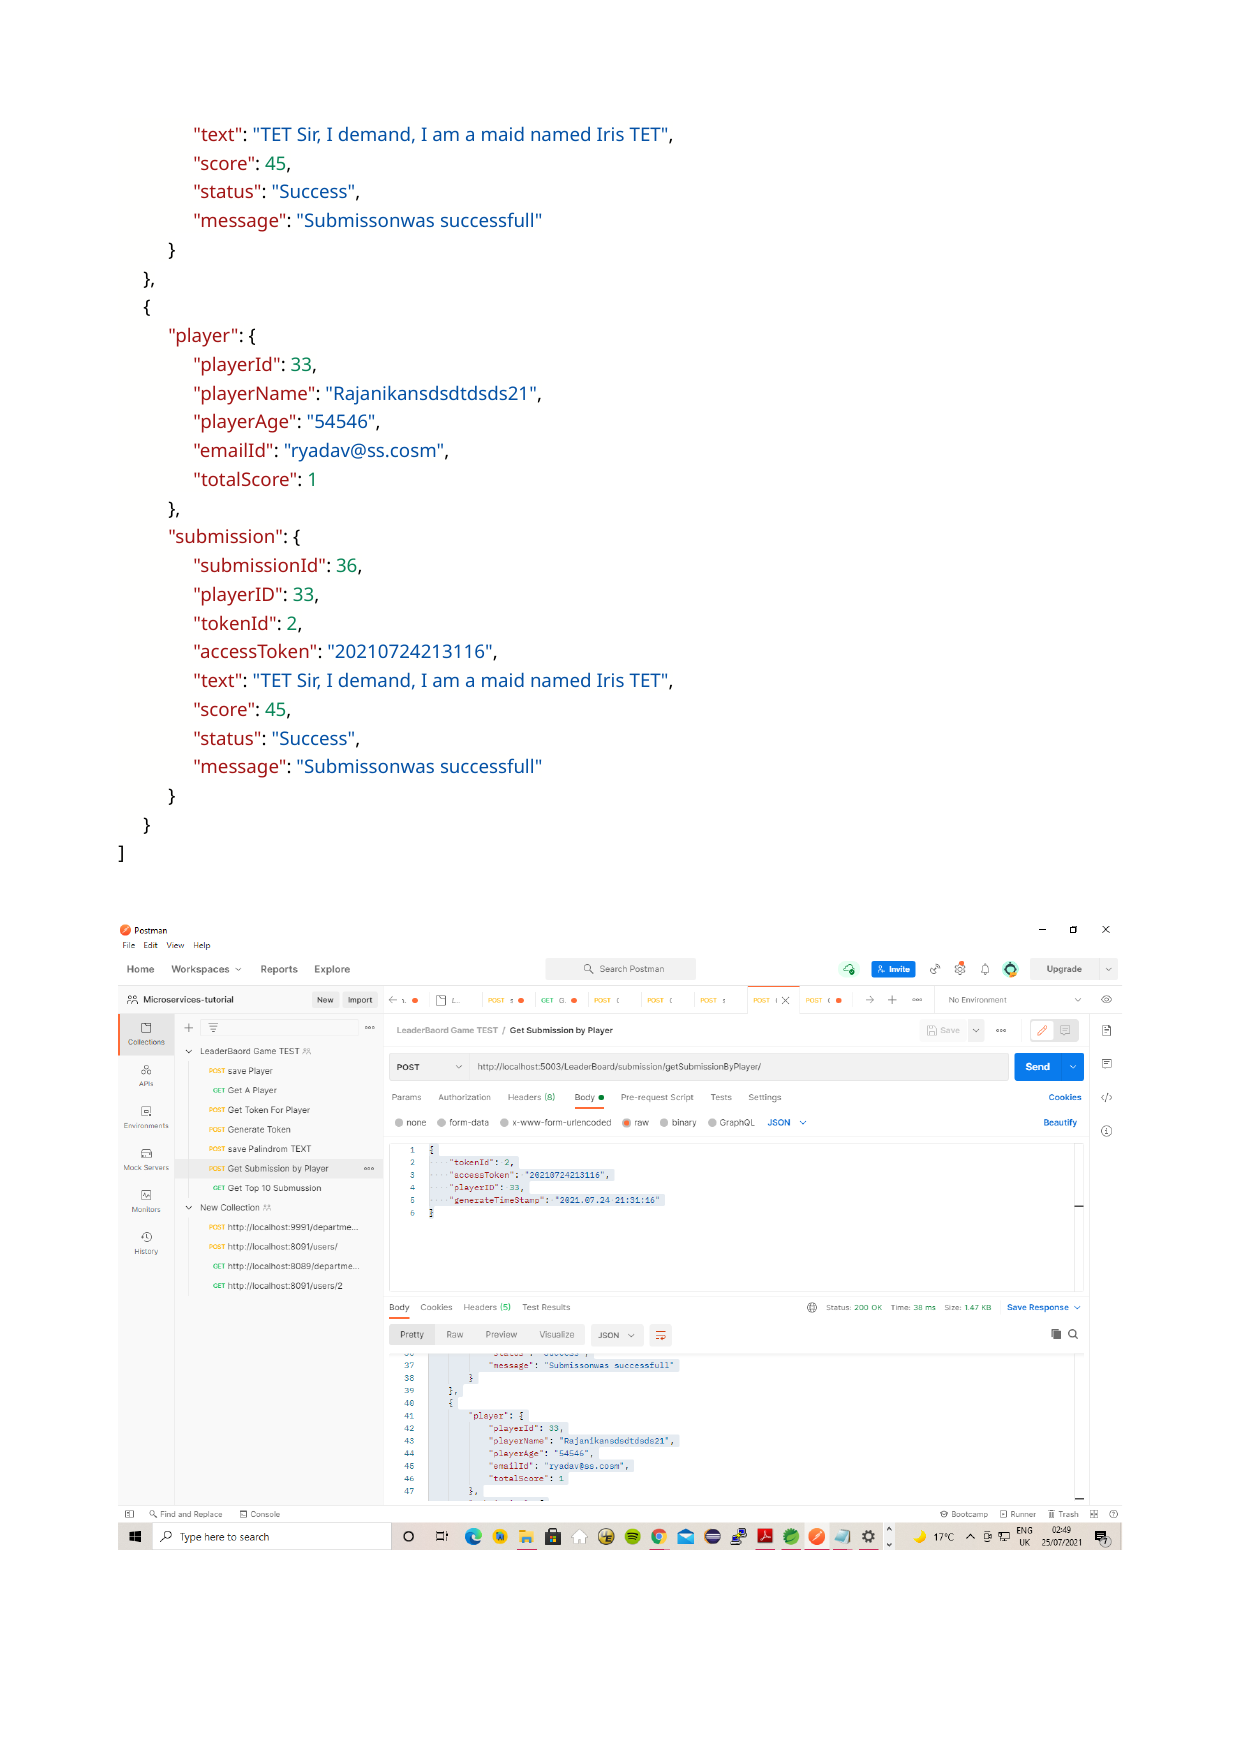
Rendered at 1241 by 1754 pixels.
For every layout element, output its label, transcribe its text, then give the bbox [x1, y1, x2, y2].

picture [118, 922, 1123, 1550]
text "tokenId": 2, [118, 607, 1122, 636]
text }, [118, 262, 1122, 291]
text "playerID": 33, [118, 578, 1122, 607]
text "accessToken": "20210724213116", [118, 636, 1122, 664]
text "score": 45, [118, 147, 1122, 176]
text "playerName": "Rajanikansdsdtdsds21", [118, 377, 1122, 406]
text "submissionId": 36, [118, 549, 1122, 578]
text "playerAge": "54546", [118, 406, 1122, 434]
text } [118, 779, 1122, 808]
text "emailId": "ryadav@ss.cosm", [118, 434, 1122, 463]
text "status": "Success", [118, 722, 1122, 751]
text "status": "Success", [118, 176, 1122, 204]
text ] [118, 837, 1122, 865]
text "score": 45, [118, 693, 1122, 722]
text "player": { [118, 319, 1122, 348]
text "playerId": 33, [118, 348, 1122, 377]
text "submission": { [118, 521, 1122, 549]
text } [118, 808, 1122, 837]
text "text": "TET Sir, I demand, I am a maid named Iris TET", [118, 118, 1122, 147]
text }, [118, 492, 1122, 521]
text "message": "Submissonwas successfull" [118, 204, 1122, 233]
text "totalScore": 1 [118, 463, 1122, 492]
text { [118, 291, 1122, 319]
text "message": "Submissonwas successfull" [118, 751, 1122, 779]
text } [118, 233, 1122, 262]
text "text": "TET Sir, I demand, I am a maid named Iris TET", [118, 664, 1122, 693]
